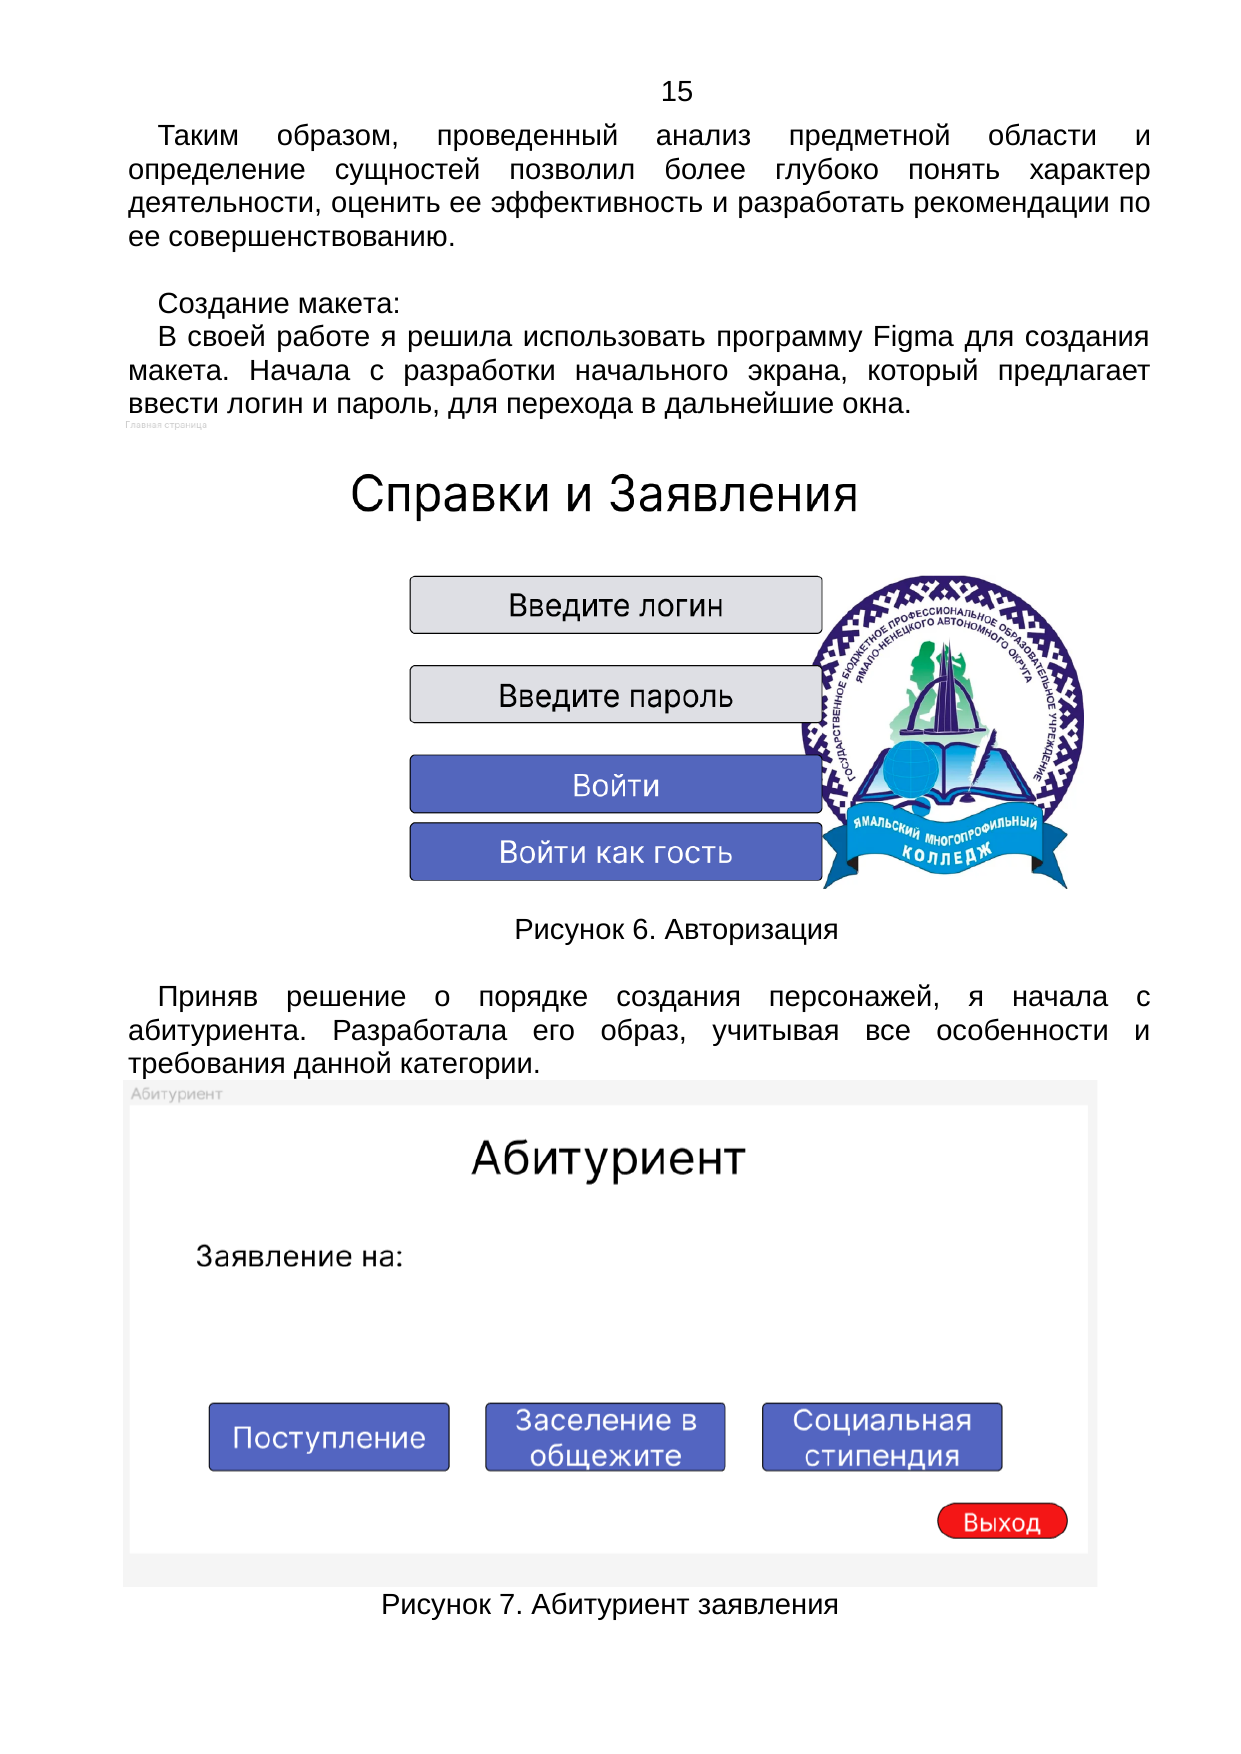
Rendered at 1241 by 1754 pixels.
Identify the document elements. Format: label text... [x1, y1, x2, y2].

subtitle Создание макета: [128, 286, 157, 319]
text Рисунок 7. Абитуриент заявления [69, 1587, 1152, 1621]
subtitle Создание макета: [401, 286, 1152, 319]
text Рисунок 6. Авторизация [128, 912, 1152, 946]
text Приняв решение о порядке создания персонажей, я начала с абитуриента. Разработала его образ, учитывая все особенности и требования данной категории. [128, 979, 1152, 1080]
picture [123, 420, 1098, 913]
picture [123, 1080, 1098, 1587]
text В своей работе я решила использовать программу Figma для создания макета. Начала с разработки начального экрана, который предлагает ввести логин и пароль, для перехода в дальнейшие окна. [128, 319, 1152, 420]
text Таким образом, проведенный анализ предметной области и определение сущностей позволил более глубоко понять характер деятельности, оценить ее эффективность и разработать рекомендации по ее совершенствованию. [128, 118, 1152, 252]
